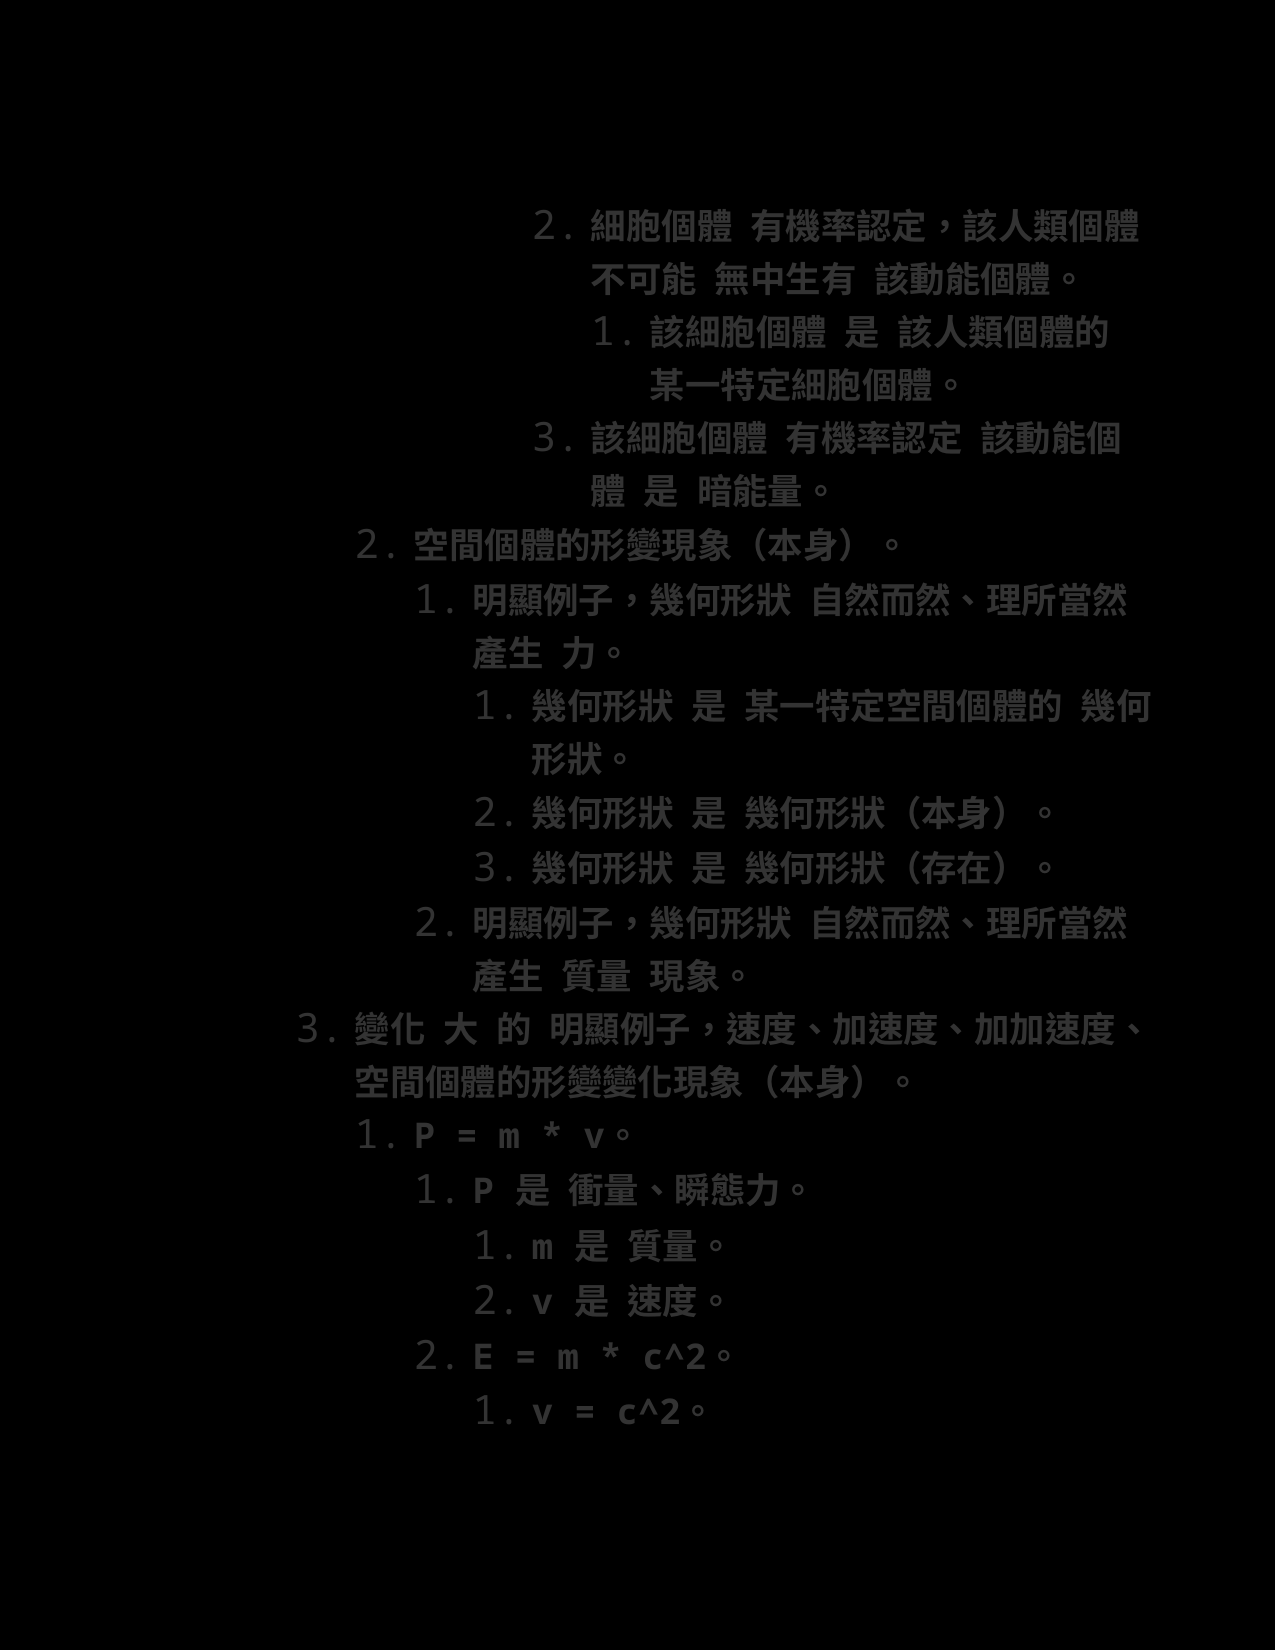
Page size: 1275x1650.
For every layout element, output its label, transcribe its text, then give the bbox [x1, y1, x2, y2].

list v 是 速度。 [472, 1271, 1157, 1326]
list 明顯例子，幾何形狀 自然而然、理所當然 產生 力。 [413, 570, 1157, 676]
list v = c^2。 [472, 1381, 1157, 1436]
list 變化 大 的 明顯例子，速度、加速度、加加速度、空間個體的形變變化現象（本身）。 [295, 999, 1157, 1106]
list P = m * v。 [354, 1106, 1157, 1161]
list 幾何形狀 是 幾何形狀（本身）。 [472, 783, 1157, 838]
list P 是 衝量、瞬態力。 [413, 1161, 1157, 1216]
list 該細胞個體 是 該人類個體的 某一特定細胞個體。 [591, 302, 1157, 408]
list 該細胞個體 有機率認定 該動能個體 是 暗能量。 [532, 408, 1157, 515]
list 幾何形狀 是 某一特定空間個體的 幾何形狀。 [472, 676, 1157, 783]
list 細胞個體 有機率認定，該人類個體 不可能 無中生有 該動能個體。 [532, 196, 1157, 302]
list 明顯例子，幾何形狀 自然而然、理所當然 產生 質量 現象。 [413, 893, 1157, 999]
list E = m * c^2。 [413, 1326, 1157, 1381]
list 幾何形狀 是 幾何形狀（存在）。 [472, 838, 1157, 893]
list 空間個體的形變現象（本身）。 [354, 515, 1157, 570]
list m 是 質量。 [472, 1216, 1157, 1271]
